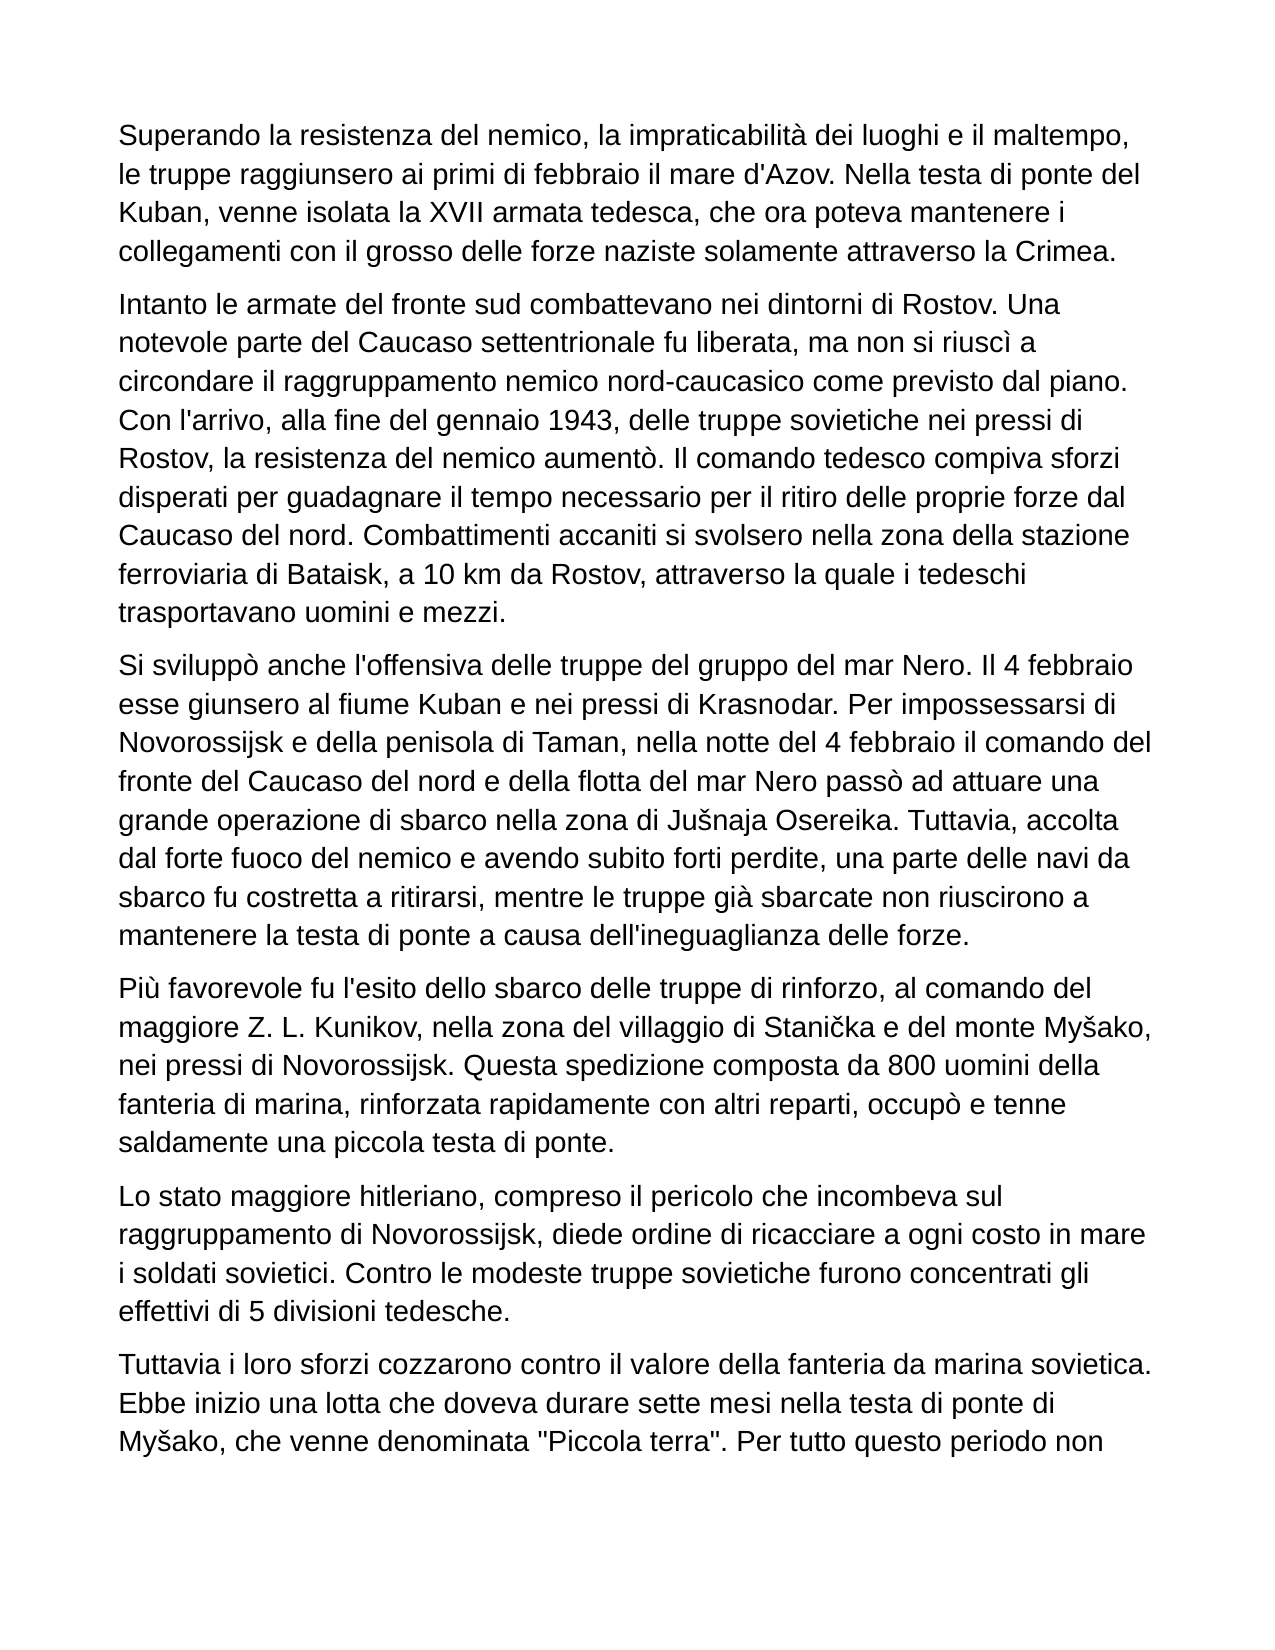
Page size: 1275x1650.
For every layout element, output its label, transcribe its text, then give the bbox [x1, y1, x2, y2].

text Si sviluppò anche l'offensiva delle truppe del gruppo del mar Nero. Il 4 febbraio esse giun­sero al fiume Kuban e nei pressi di Krasno­dar. Per impossessarsi di Novorossijsk e della penisola di Taman, nella notte del 4 feb­braio il comando del fronte del Caucaso del nord e della flotta del mar Nero passò ad attuare una grande operazione di sbarco nella zona di Jušnaja Osereika. Tuttavia, accolta dal forte fuoco del nemico e avendo subito forti perdite, una parte delle navi da sbarco fu costretta a ritirarsi, mentre le truppe già sbar­cate non riuscirono a mantenere la testa di ponte a causa dell'ineguaglianza delle forze. [118, 648, 1157, 952]
text Più favorevole fu l'esito dello sbarco delle truppe di rinforzo, al comando del maggiore Z. L. Kunikov, nella zona del villaggio di Stanička e del monte Myšako, nei pressi di No­vorossijsk. Questa spedizione composta da 800 uomini della fanteria di marina, rinforzata rapidamente con altri reparti, occupò e tenne saldamente una piccola testa di ponte. [118, 971, 1157, 1159]
text Tuttavia i loro sforzi cozzarono contro il va­lore della fanteria da marina sovietica. Ebbe inizio una lotta che doveva durare sette me­si nella testa di ponte di Myšako, che venne denominata "Piccola terra". Per tutto questo periodo non [118, 1347, 1157, 1458]
text Lo stato maggiore hitleriano, compreso il peri­colo che incombeva sul raggruppamento di Novorossijsk, diede ordine di ricacciare a ogni costo in mare i soldati sovietici. Contro le modeste truppe sovietiche furono concentrati gli effettivi di 5 divisioni tedesche. [118, 1178, 1157, 1328]
text Superando la resistenza del ne­mico, la impraticabilità dei luoghi e il mal­tempo, le truppe raggiunsero ai primi di feb­braio il mare d'Azov. Nella testa di ponte del Kuban, venne isolata la XVII armata tedesca, che ora poteva man­tenere i collegamenti con il grosso delle forze naziste solamente attraverso la Crimea. [118, 118, 1157, 267]
text Intan­to le armate del fronte sud combattevano nei dintorni di Rostov. Una notevole parte del Caucaso settentrionale fu liberata, ma non si riuscì a circondare il raggruppamento nemico nord-caucasico come previsto dal piano. Con l'arrivo, alla fine del gennaio 1943, delle trup­pe sovietiche nei pressi di Rostov, la resisten­za del nemico aumentò. Il comando tedesco compiva sforzi disperati per guadagnare il tem­po necessario per il ritiro delle proprie forze dal Caucaso del nord. Combattimenti accaniti si svolsero nella zona della stazione ferro­viaria di Bataisk, a 10 km da Rostov, attraver­so la quale i tedeschi trasportavano uomini e mezzi. [118, 287, 1157, 629]
